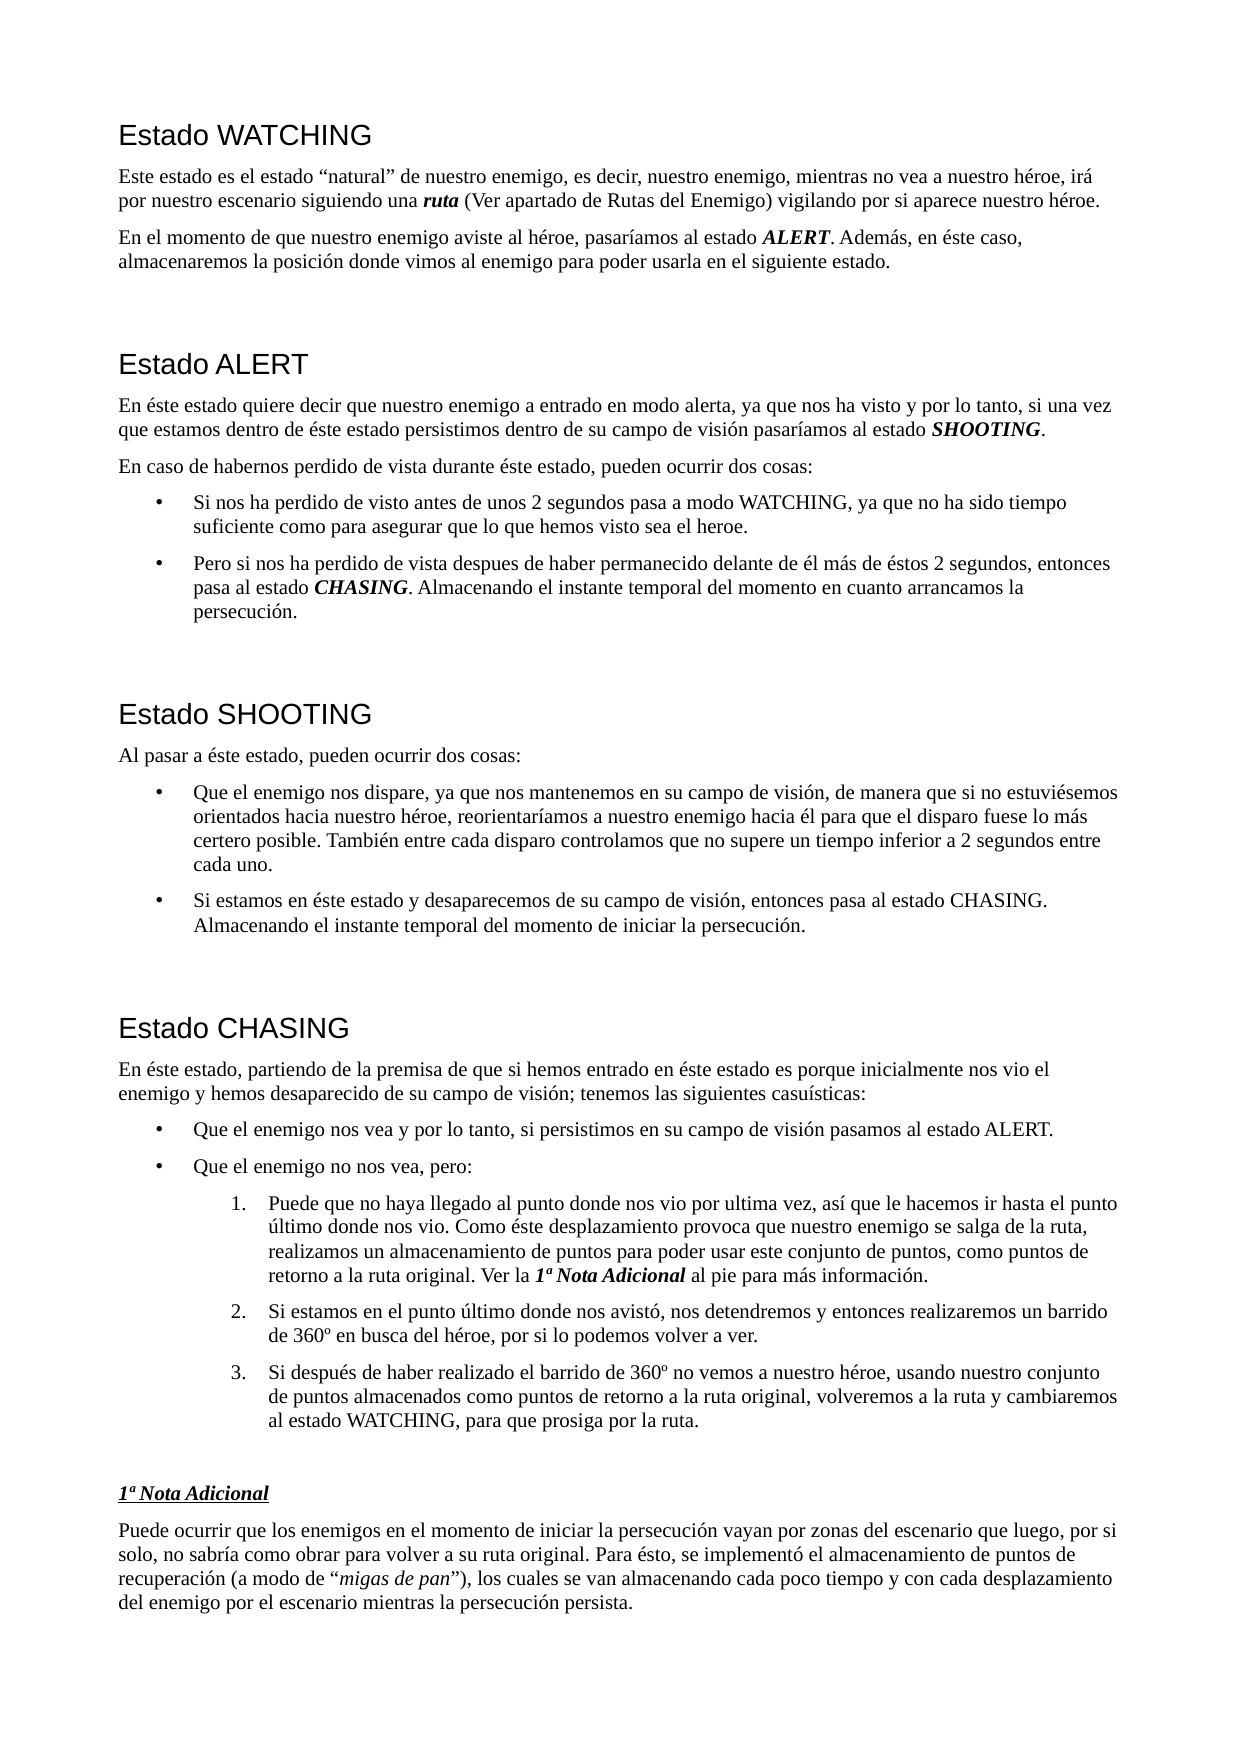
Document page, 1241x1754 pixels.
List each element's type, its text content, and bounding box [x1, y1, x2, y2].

list Si estamos en el punto último donde nos avistó, nos detendremos y entonces realizaremos un barrido de 360º en busca del héroe, por si lo podemos volver a ver. [231, 1299, 1122, 1347]
text Al pasar a éste estado, pueden ocurrir dos cosas: [118, 743, 1122, 767]
list Que el enemigo no nos vea, pero: [156, 1154, 1122, 1178]
text 1ª Nota Adicional [118, 1481, 1122, 1505]
subtitle Estado WATCHING [118, 118, 1122, 152]
list Si estamos en éste estado y desaparecemos de su campo de visión, entonces pasa al estado CHASING. Almacenando el instante temporal del momento de iniciar la persecución. [156, 888, 1122, 937]
list Puede que no haya llegado al punto donde nos vio por ultima vez, así que le hacemos ir hasta el punto último donde nos vio. Como éste desplazamiento provoca que nuestro enemigo se salga de la ruta, realizamos un almacenamiento de puntos para poder usar este conjunto de puntos, como puntos de retorno a la ruta original. Ver la 1ª Nota Adicional al pie para más información. [231, 1190, 1122, 1287]
text En el momento de que nuestro enemigo aviste al héroe, pasaríamos al estado ALERT. Además, en éste caso, almacenaremos la posición donde vimos al enemigo para poder usarla en el siguiente estado. [118, 225, 1122, 273]
text En éste estado, partiendo de la premisa de que si hemos entrado en éste estado es porque inicialmente nos vio el enemigo y hemos desaparecido de su campo de visión; tenemos las siguientes casuísticas: [118, 1057, 1122, 1105]
list Que el enemigo nos vea y por lo tanto, si persistimos en su campo de visión pasamos al estado ALERT. [156, 1117, 1122, 1141]
text Este estado es el estado “natural” de nuestro enemigo, es decir, nuestro enemigo, mientras no vea a nuestro héroe, irá por nuestro escenario siguiendo una ruta (Ver apartado de Rutas del Enemigo) vigilando por si aparece nuestro héroe. [118, 164, 1122, 212]
text En caso de habernos perdido de vista durante éste estado, pueden ocurrir dos cosas: [118, 454, 1122, 478]
list Pero si nos ha perdido de vista despues de haber permanecido delante de él más de éstos 2 segundos, entonces pasa al estado CHASING. Almacenando el instante temporal del momento en cuanto arrancamos la persecución. [156, 551, 1122, 623]
text Puede ocurrir que los enemigos en el momento de iniciar la persecución vayan por zonas del escenario que luego, por si solo, no sabría como obrar para volver a su ruta original. Para ésto, se implementó el almacenamiento de puntos de recuperación (a modo de “migas de pan”), los cuales se van almacenando cada poco tiempo y con cada desplazamiento del enemigo por el escenario mientras la persecución persista. [118, 1518, 1122, 1614]
list Que el enemigo nos dispare, ya que nos mantenemos en su campo de visión, de manera que si no estuviésemos orientados hacia nuestro héroe, reorientaríamos a nuestro enemigo hacia él para que el disparo fuese lo más certero posible. También entre cada disparo controlamos que no supere un tiempo inferior a 2 segundos entre cada uno. [156, 780, 1122, 876]
text En éste estado quiere decir que nuestro enemigo a entrado en modo alerta, ya que nos ha visto y por lo tanto, si una vez que estamos dentro de éste estado persistimos dentro de su campo de visión pasaríamos al estado SHOOTING. [118, 393, 1122, 441]
subtitle Estado SHOOTING [118, 697, 1122, 731]
list Si nos ha perdido de visto antes de unos 2 segundos pasa a modo WATCHING, ya que no ha sido tiempo suficiente como para asegurar que lo que hemos visto sea el heroe. [156, 490, 1122, 538]
list Si después de haber realizado el barrido de 360º no vemos a nuestro héroe, usando nuestro conjunto de puntos almacenados como puntos de retorno a la ruta original, volveremos a la ruta y cambiaremos al estado WATCHING, para que prosiga por la ruta. [231, 1360, 1122, 1432]
subtitle Estado CHASING [118, 1011, 1122, 1044]
subtitle Estado ALERT [118, 347, 1122, 381]
